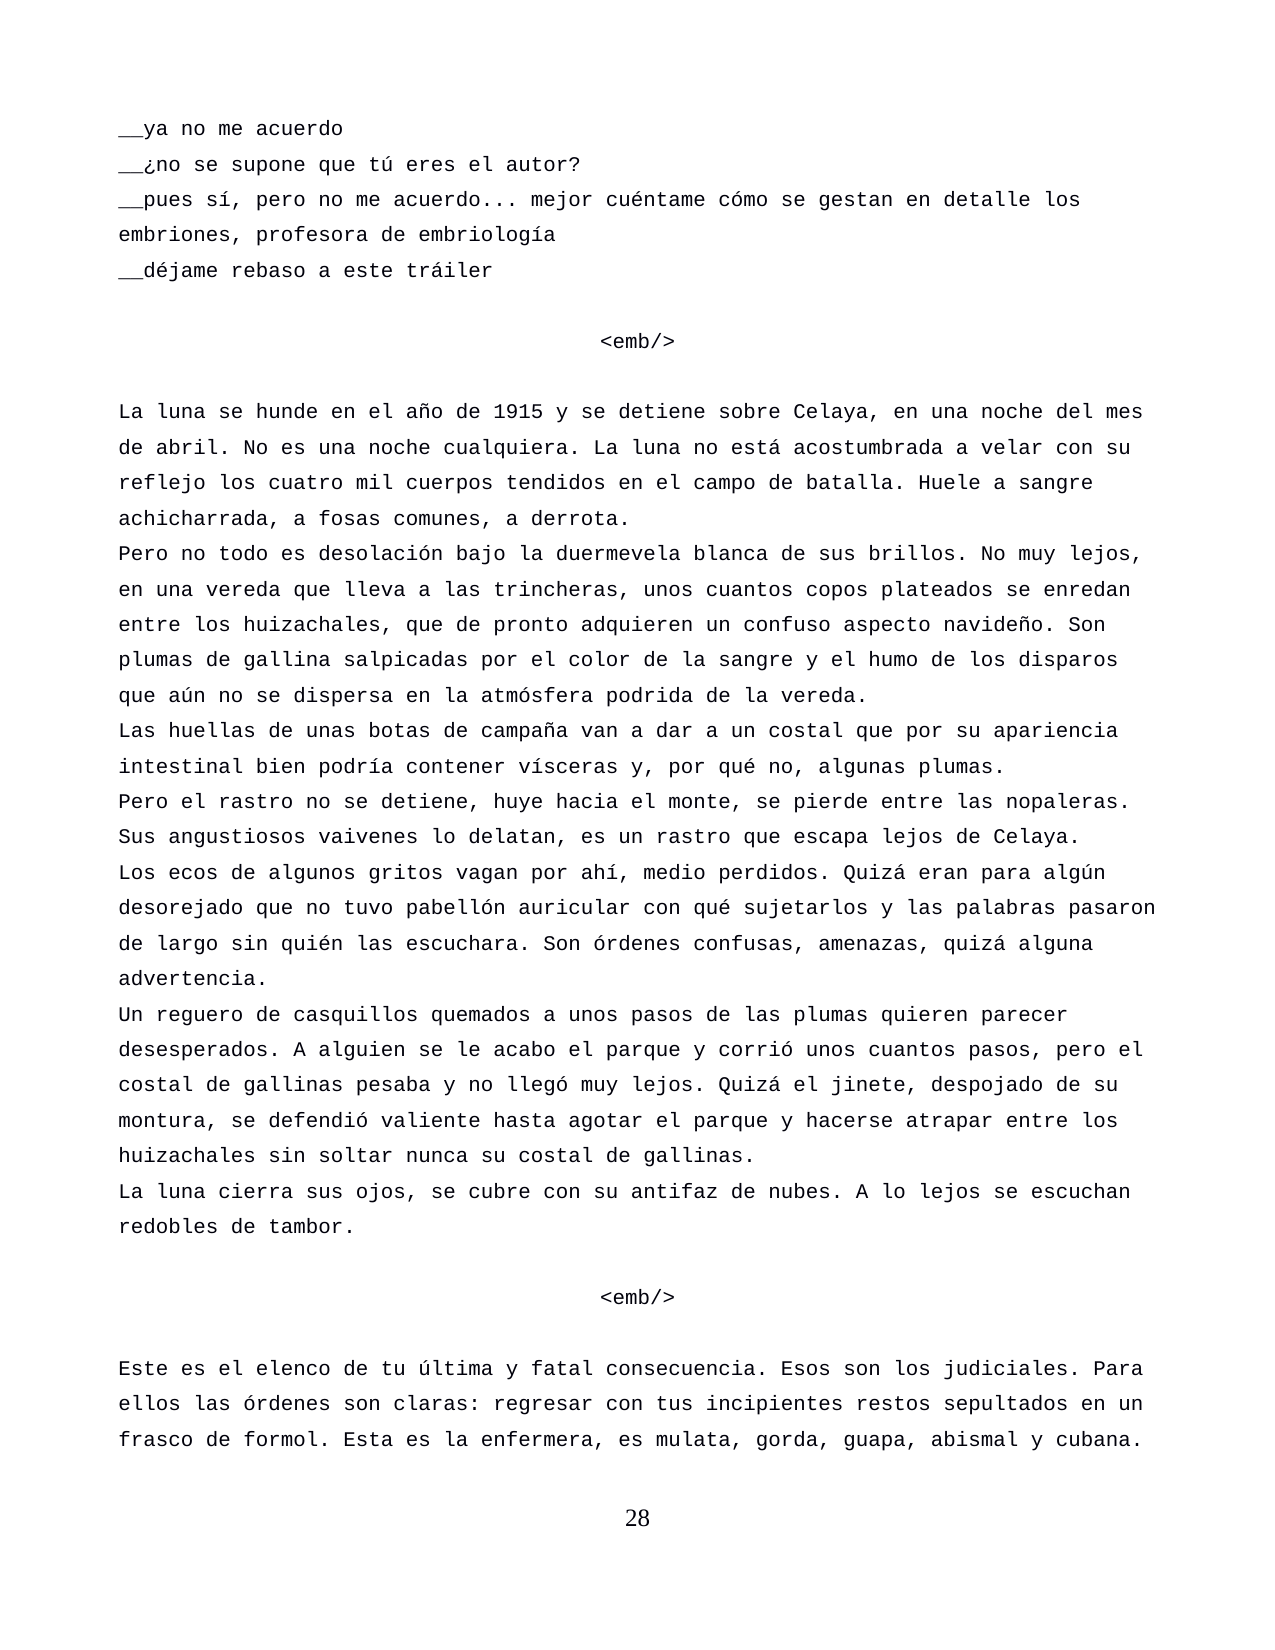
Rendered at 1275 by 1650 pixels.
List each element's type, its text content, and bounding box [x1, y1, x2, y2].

text <emb/> [118, 1287, 1157, 1311]
text La luna cierra sus ojos, se cubre con su antifaz de nubes. A lo lejos se escuchan redobles de tambor. [118, 1181, 1157, 1240]
text __¿no se supone que tú eres el autor? [118, 153, 1157, 177]
text Este es el elenco de tu última y fatal consecuencia. Esos son los judiciales. Para ellos las órdenes son claras: regresar con tus incipientes restos sepultados en un frasco de formol. Esta es la enfermera, es mulata, gorda, guapa, abismal y cubana. [118, 1358, 1157, 1452]
text Los ecos de algunos gritos vagan por ahí, medio perdidos. Quizá eran para algún desorejado que no tuvo pabellón auricular con qué sujetarlos y las palabras pasaron de largo sin quién las escuchara. Son órdenes confusas, amenazas, quizá alguna advertencia. [118, 862, 1157, 992]
text Pero no todo es desolación bajo la duermevela blanca de sus brillos. No muy lejos, en una vereda que lleva a las trincheras, unos cuantos copos plateados se enredan entre los huizachales, que de pronto adquieren un confuso aspecto navideño. Son [118, 543, 1157, 638]
text Pero el rastro no se detiene, huye hacia el monte, se pierde entre las nopaleras. [118, 791, 1157, 815]
text Sus angustiosos vaivenes lo delatan, es un rastro que escapa lejos de Celaya. [118, 826, 1157, 850]
text La luna se hunde en el año de 1915 y se detiene sobre Celaya, en una noche del mes de abril. No es una noche cualquiera. La luna no está acostumbrada a velar con su reflejo los cuatro mil cuerpos tendidos en el campo de batalla. Huele a sangre achicharrada, a fosas comunes, a derrota. [118, 401, 1157, 531]
text __ya no me acuerdo [118, 118, 1157, 142]
text Un reguero de casquillos quemados a unos pasos de las plumas quieren parecer desesperados. A alguien se le acabo el parque y corrió unos cuantos pasos, pero el costal de gallinas pesaba y no llegó muy lejos. Quizá el jinete, despojado de su montura, se defendió valiente hasta agotar el parque y hacerse atrapar entre los huizachales sin soltar nunca su costal de gallinas. [118, 1003, 1157, 1169]
text __déjame rebaso a este tráiler [118, 260, 1157, 283]
text Las huellas de unas botas de campaña van a dar a un costal que por su apariencia intestinal bien podría contener vísceras y, por qué no, algunas plumas. [118, 720, 1157, 779]
text plumas de gallina salpicadas por el color de la sangre y el humo de los disparos que aún no se dispersa en la atmósfera podrida de la vereda. [118, 649, 1157, 708]
text __pues sí, pero no me acuerdo... mejor cuéntame cómo se gestan en detalle los embriones, profesora de embriología [118, 189, 1157, 248]
text <emb/> [118, 331, 1157, 354]
